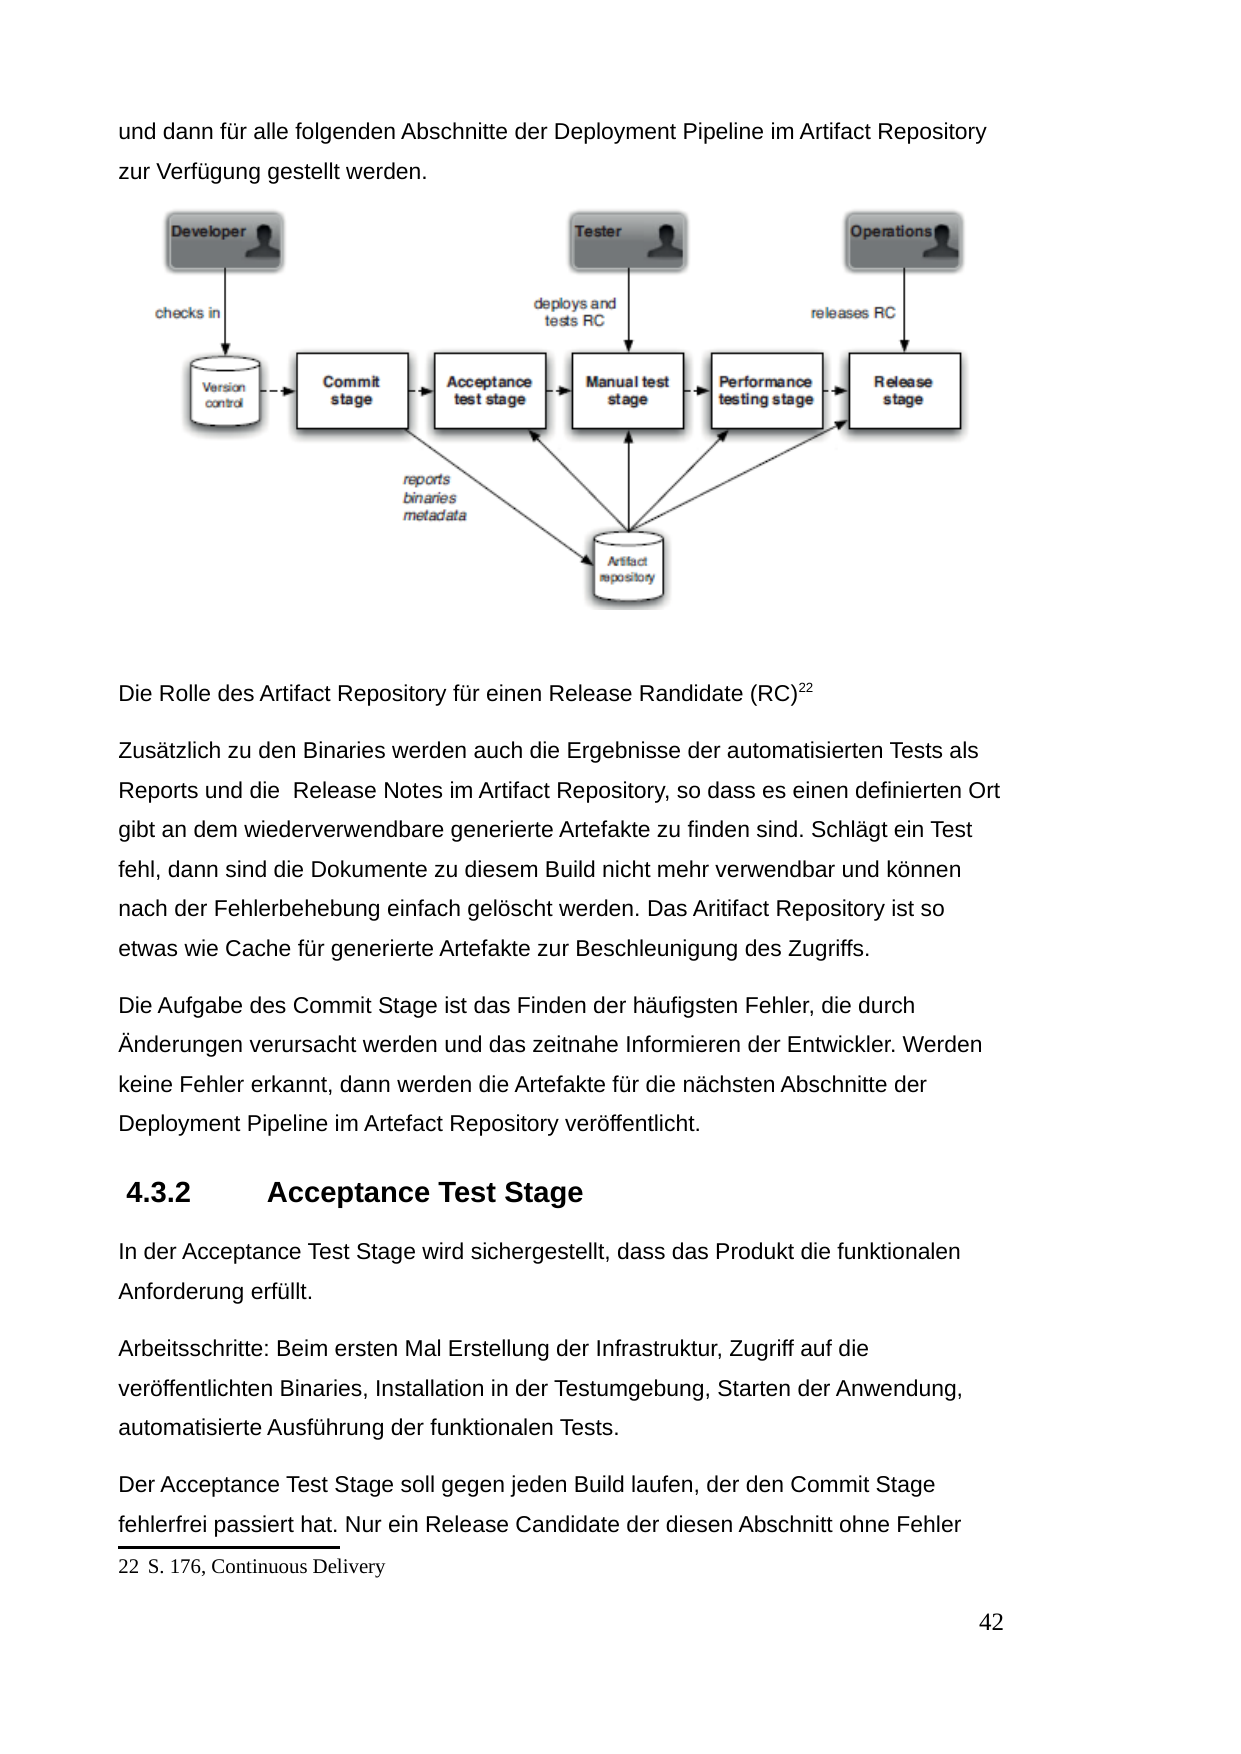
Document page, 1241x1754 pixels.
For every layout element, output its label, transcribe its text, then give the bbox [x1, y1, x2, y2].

text Zusätzlich zu den Binaries werden auch die Ergebnisse der automatisierten Tests als Reports und die Release Notes im Artifact Repository, so dass es einen definierten Ort gibt an dem wiederverwendbare generierte Artefakte zu finden sind. Schlägt ein Test fehl, dann sind die Dokumente zu diesem Build nicht mehr verwendbar und können nach der Fehlerbehebung einfach gelöscht werden. Das Aritifact Repository ist so etwas wie Cache für generierte Artefakte zur Beschleunigung des Zugriffs. [118, 737, 1004, 961]
text Die Aufgabe des Commit Stage ist das Finden der häufigsten Fehler, die durch Änderungen verursacht werden und das zeitnahe Informieren der Entwickler. Werden keine Fehler erkannt, dann werden die Artefakte für die nächsten Abschnitte der Deployment Pipeline im Artefact Repository veröffentlicht. [118, 992, 1004, 1136]
text Der Acceptance Test Stage soll gegen jeden Build laufen, der den Commit Stage fehlerfrei passiert hat. Nur ein Release Candidate der diesen Abschnitt ohne Fehler [118, 1471, 1004, 1537]
text Die Rolle des Artifact Repository für einen Release Randidate (RC) [118, 680, 1004, 706]
text und dann für alle folgenden Abschnitte der Deployment Pipeline im Artifact Repository zur Verfügung gestellt werden. [118, 118, 1004, 184]
picture [151, 197, 971, 610]
text S. 176, Continuous Delivery [118, 1553, 1004, 1578]
subtitle Acceptance Test Stage [118, 1174, 1004, 1208]
text In der Acceptance Test Stage wird sichergestellt, dass das Produkt die funktionalen Anforderung erfüllt. [118, 1238, 1004, 1304]
text Arbeitsschritte: Beim ersten Mal Erstellung der Infrastruktur, Zugriff auf die veröffentlichten Binaries, Installation in der Testumgebung, Starten der Anwendung, automatisierte Ausführung der funktionalen Tests. [118, 1335, 1004, 1440]
